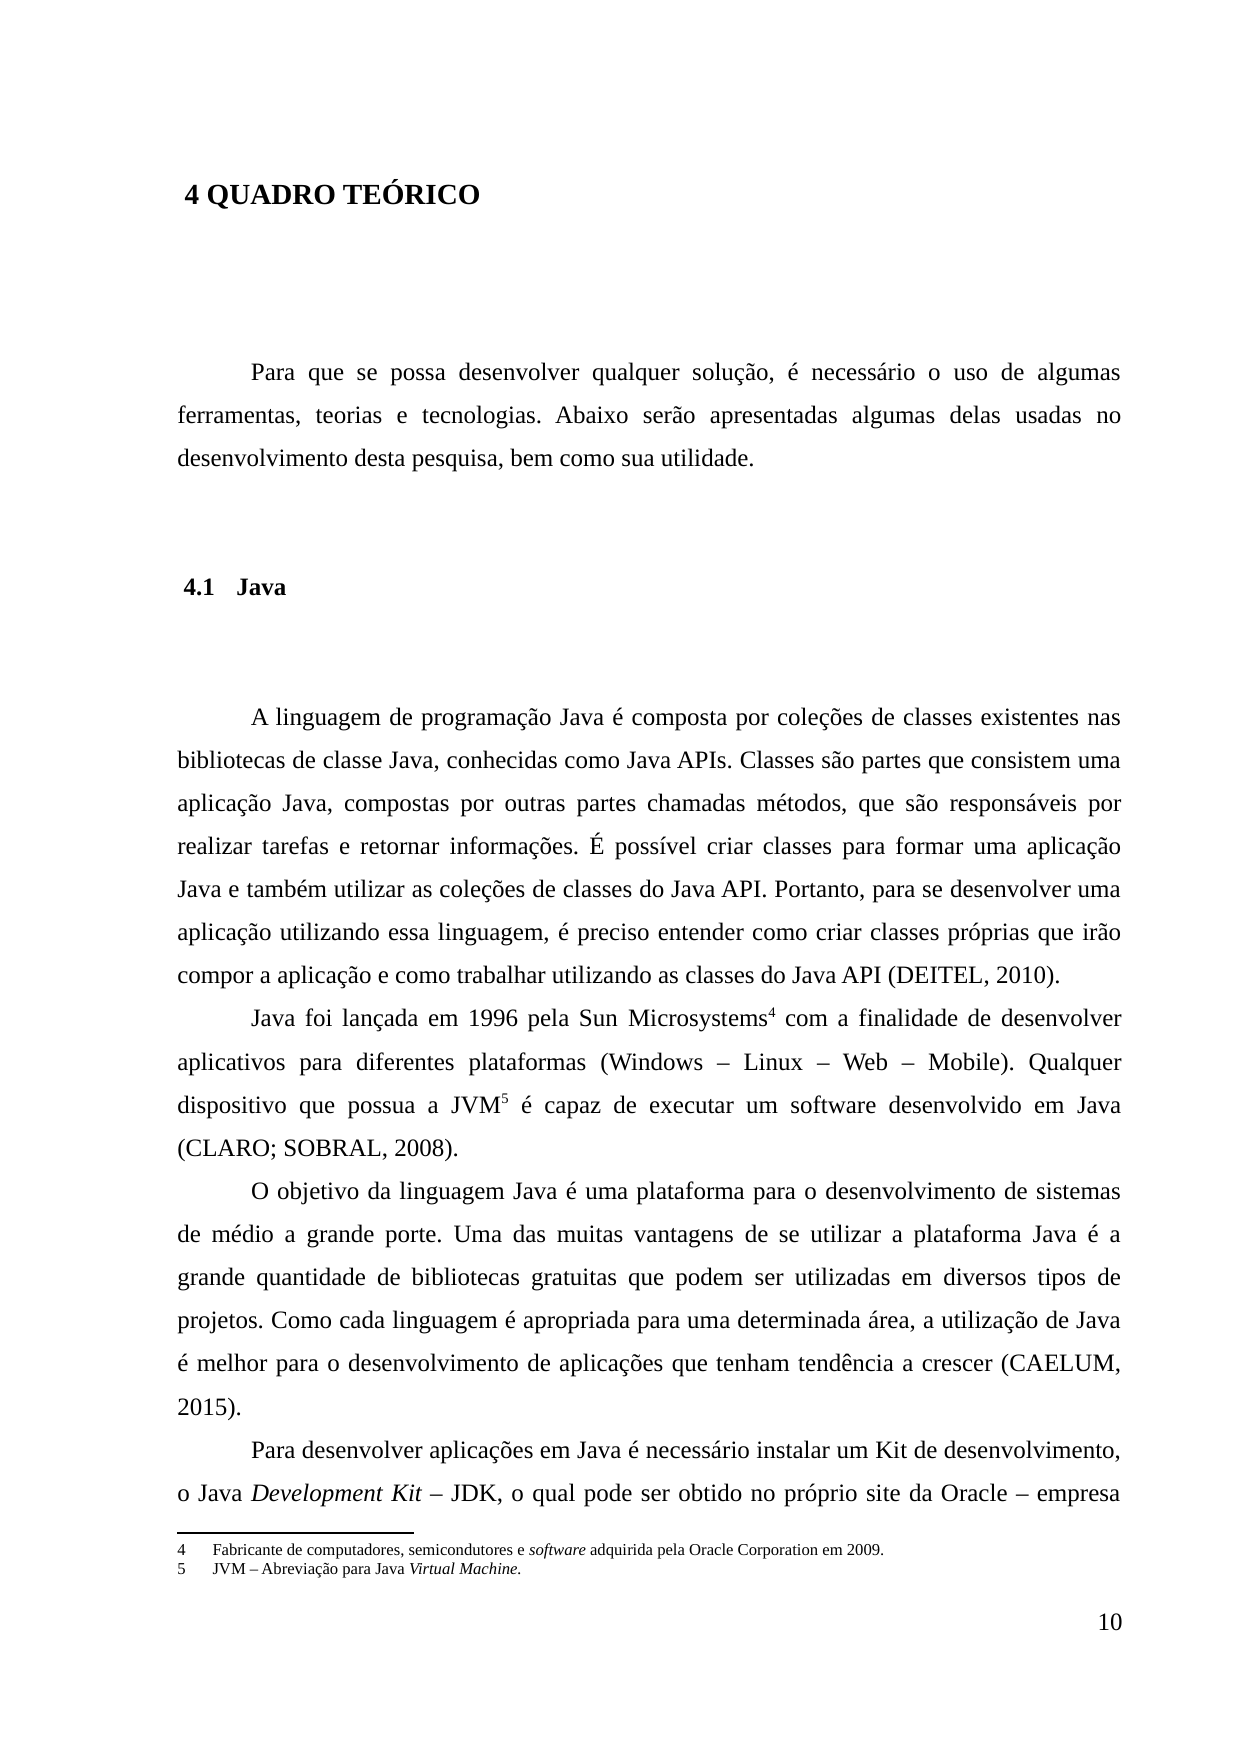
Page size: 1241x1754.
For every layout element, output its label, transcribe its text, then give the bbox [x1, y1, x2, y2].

text A linguagem de programação Java é composta por coleções de classes existentes nas bibliotecas de classe Java, conhecidas como Java APIs. Classes são partes que consistem uma aplicação Java, compostas por outras partes chamadas métodos, que são responsáveis por realizar tarefas e retornar informações. É possível criar classes para formar uma aplicação Java e também utilizar as coleções de classes do Java API. Portanto, para se desenvolver uma aplicação utilizando essa linguagem, é preciso entender como criar classes próprias que irão compor a aplicação e como trabalhar utilizando as classes do Java API (DEITEL, 2010). [177, 702, 1122, 989]
title Quadro teórico [177, 177, 1122, 211]
text O objetivo da linguagem Java é uma plataforma para o desenvolvimento de sistemas de médio a grande porte. Uma das muitas vantagens de se utilizar a plataforma Java é a grande quantidade de bibliotecas gratuitas que podem ser utilizadas em diversos tipos de projetos. Como cada linguagem é apropriada para uma determinada área, a utilização de Java é melhor para o desenvolvimento de aplicações que tenham tendência a crescer (CAELUM, 2015). [177, 1176, 1122, 1420]
text Fabricante de computadores, semicondutores e software adquirida pela Oracle Corporation em 2009. [177, 1539, 1122, 1558]
text Para que se possa desenvolver qualquer solução, é necessário o uso de algumas ferramentas, teorias e tecnologias. Abaixo serão apresentadas algumas delas usadas no desenvolvimento desta pesquisa, bem como sua utilidade. [177, 357, 1122, 472]
text JVM – Abreviação para Java Virtual Machine. [177, 1558, 1122, 1578]
subtitle Java [177, 572, 1122, 601]
text Java foi lançada em 1996 pela Sun Microsystems com a finalidade de desenvolver aplicativos para diferentes plataformas (Windows – Linux – Web – Mobile). Qualquer dispositivo que possua a JVM é capaz de executar um software desenvolvido em Java (CLARO; SOBRAL, 2008). [177, 1003, 1122, 1162]
text Para desenvolver aplicações em Java é necessário instalar um Kit de desenvolvimento, o Java Development Kit – JDK, o qual pode ser obtido no próprio site da Oracle – empresa [177, 1435, 1122, 1507]
